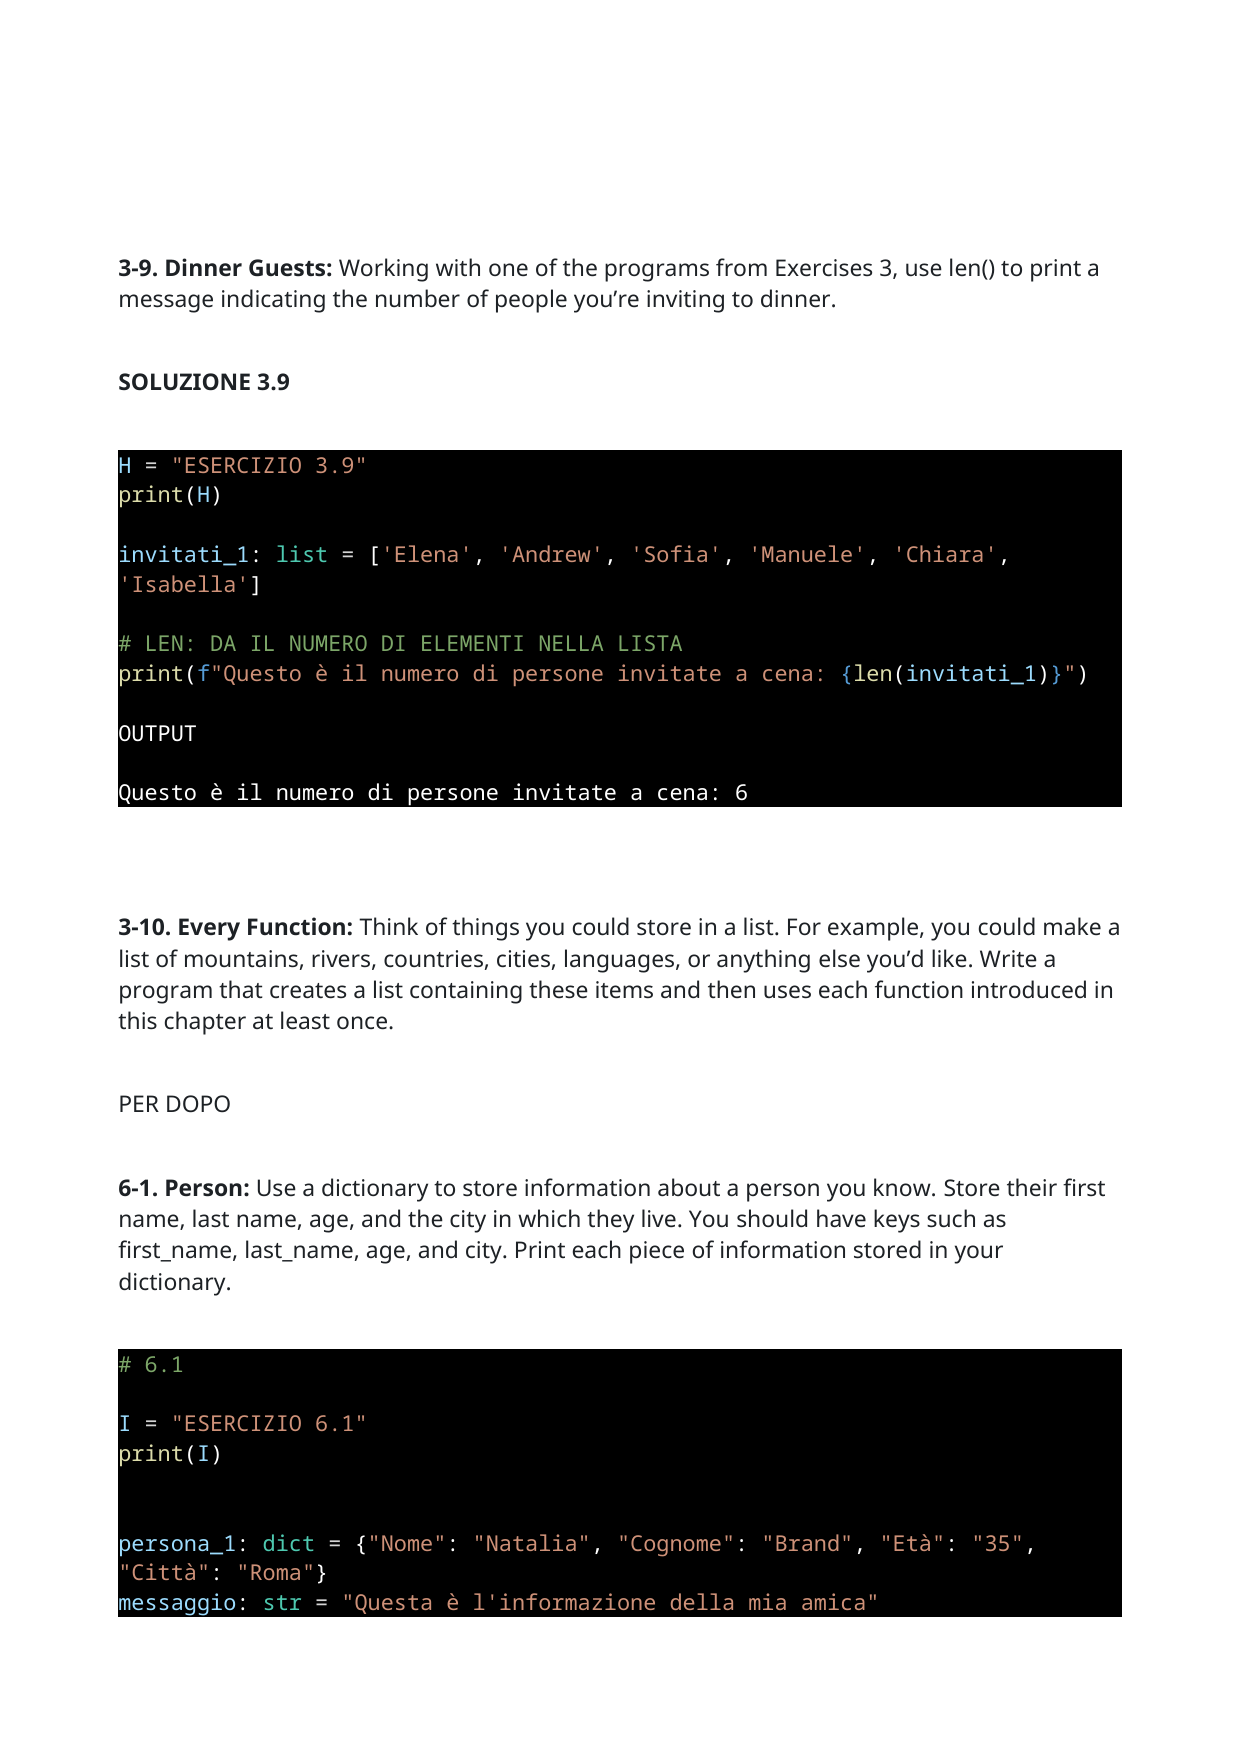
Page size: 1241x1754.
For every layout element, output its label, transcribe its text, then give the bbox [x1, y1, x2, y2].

text print(H) [118, 479, 1122, 509]
text messaggio: str = "Questa è l'informazione della mia amica" [118, 1587, 1122, 1617]
text SOLUZIONE 3.9 [118, 366, 1122, 398]
text persona_1: dict = {"Nome": "Natalia", "Cognome": "Brand", "Età": "35", "Città": "Roma"} [118, 1528, 1122, 1587]
text 6-1. Person: Use a dictionary to store information about a person you know. Store their first name, last name, age, and the city in which they live. You should have keys such as first_name, last_name, age, and city. Print each piece of information stored in your dictionary. [118, 1172, 1122, 1297]
text OUTPUT [118, 718, 1122, 748]
text PER DOPO [118, 1088, 1122, 1120]
text # 6.1 [118, 1349, 1122, 1379]
text Questo è il numero di persone invitate a cena: 6 [118, 777, 1122, 807]
text 3-9. Dinner Guests: Working with one of the programs from Exercises 3, use len() to print a message indicating the number of people you’re inviting to dinner. [118, 189, 1122, 314]
text print(I) [118, 1438, 1122, 1468]
text print(f"Questo è il numero di persone invitate a cena: {len(invitati_1)}") [118, 658, 1122, 688]
text 3-10. Every Function: Think of things you could store in a list. For example, you could make a list of mountains, rivers, countries, cities, languages, or anything else you’d like. Write a program that creates a list containing these items and then uses each function introduced in this chapter at least once. [118, 849, 1122, 1036]
text I = "ESERCIZIO 6.1" [118, 1408, 1122, 1438]
text H = "ESERCIZIO 3.9" [118, 450, 1122, 479]
text # LEN: DA IL NUMERO DI ELEMENTI NELLA LISTA [118, 628, 1122, 658]
text invitati_1: list = ['Elena', 'Andrew', 'Sofia', 'Manuele', 'Chiara', 'Isabella'] [118, 539, 1122, 599]
